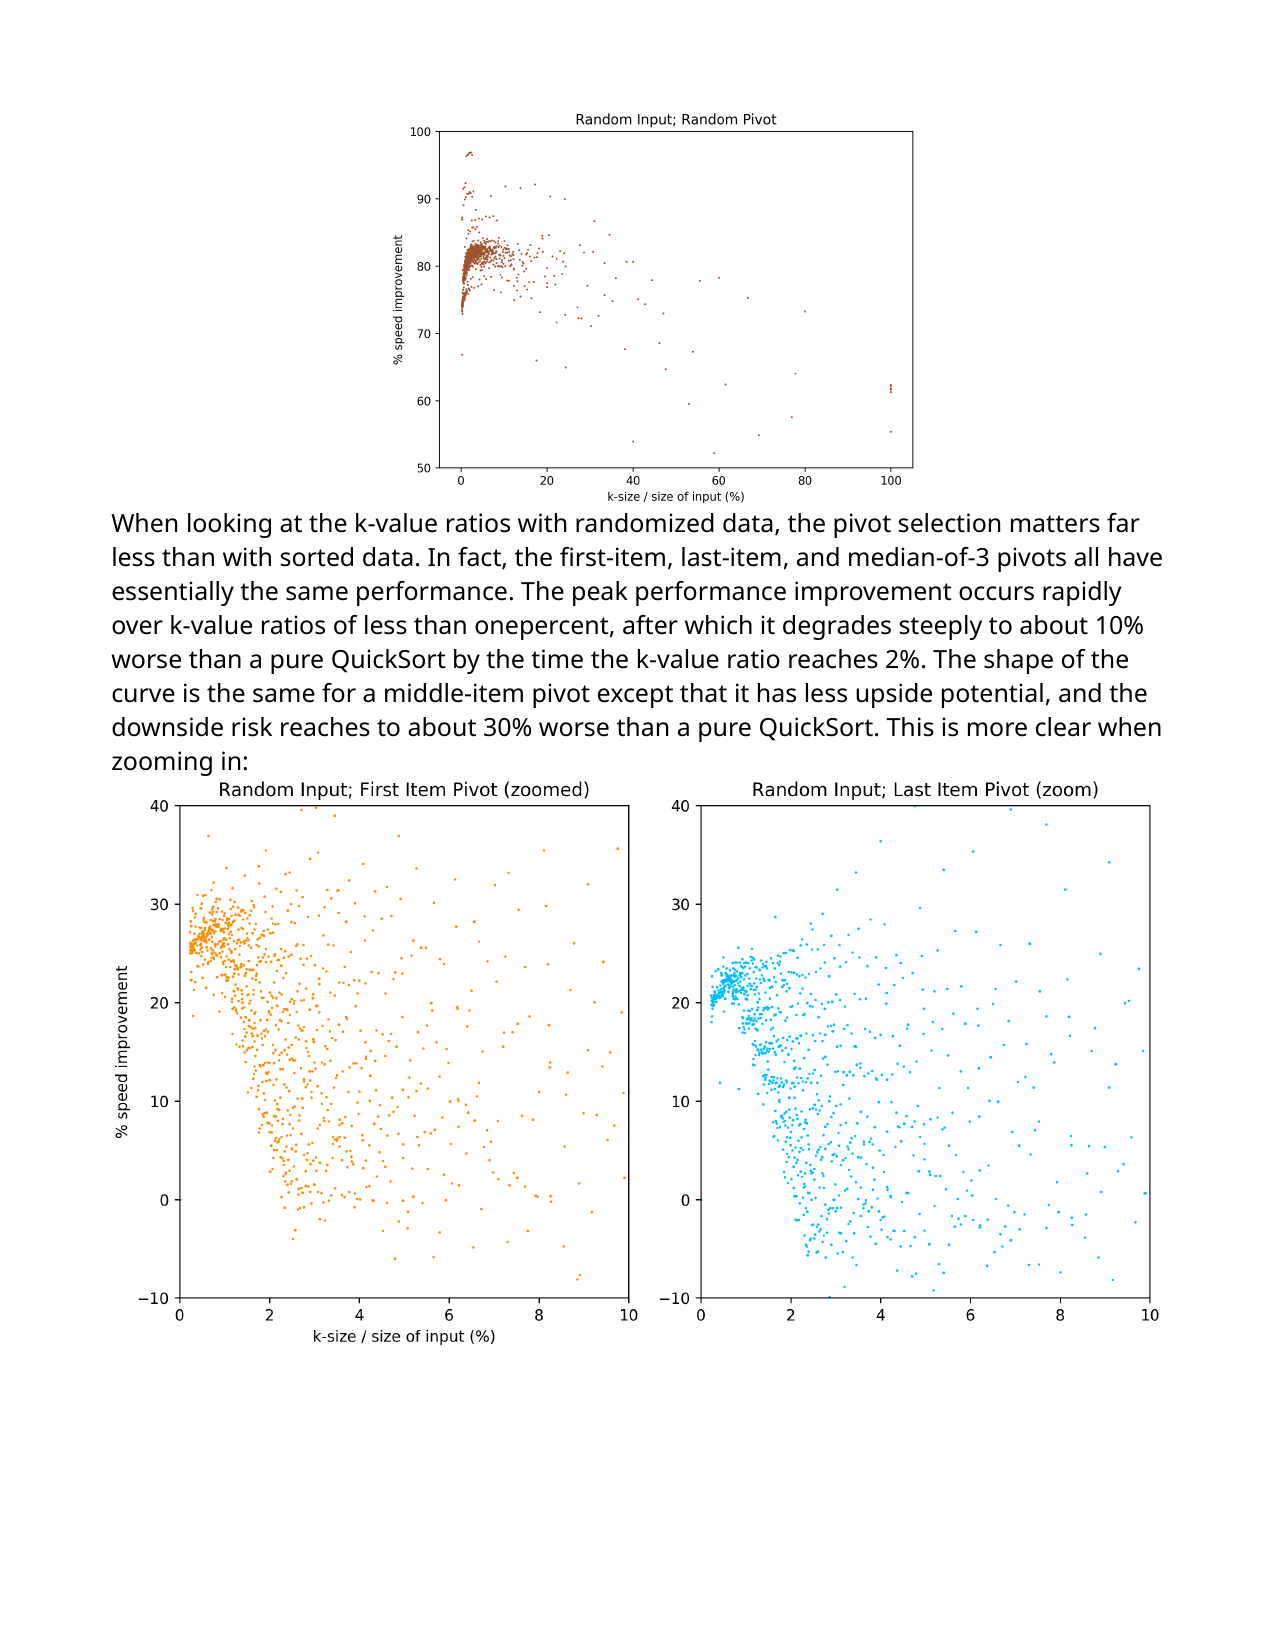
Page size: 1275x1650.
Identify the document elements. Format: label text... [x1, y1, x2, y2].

text When looking at the k-value ratios with randomized data, the pivot selection matters far less than with sorted data. In fact, the first-item, last-item, and median-of-3 pivots all have essentially the same performance. The peak performance improvement occurs rapidly over k-value ratios of less than onepercent, after which it degrades steeply to about 10% worse than a pure QuickSort by the time the k-value ratio reaches 2%. The shape of the curve is the same for a middle-item pivot except that it has less upside potential, and the downside risk reaches to about 30% worse than a pure QuickSort. This is more clear when zooming in: [111, 506, 1164, 778]
picture [111, 778, 1164, 1349]
picture [390, 111, 917, 506]
